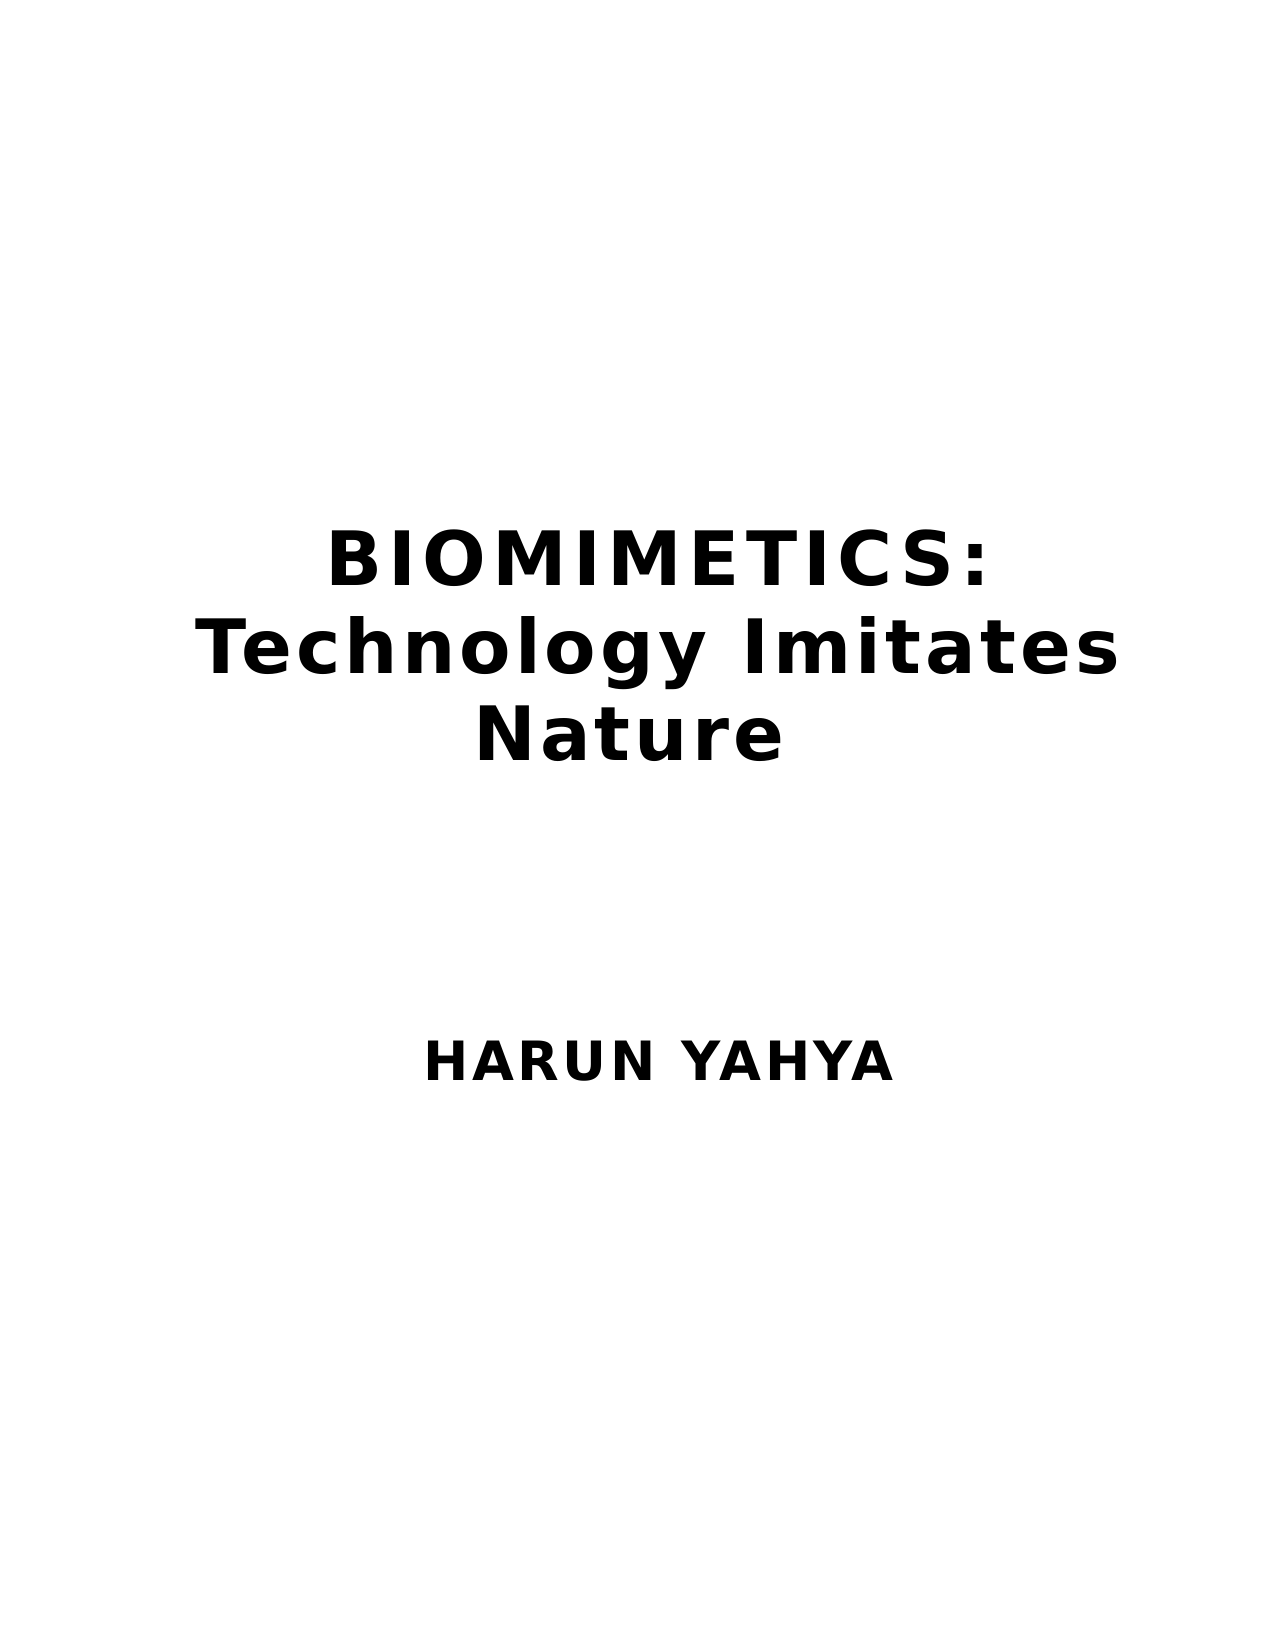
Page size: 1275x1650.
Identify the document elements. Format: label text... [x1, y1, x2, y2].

text HARUN YAHYA [112, 1030, 1145, 1093]
text BIOMIMETICS: [112, 516, 1145, 603]
text Technology Imitates Nature [112, 603, 1145, 778]
